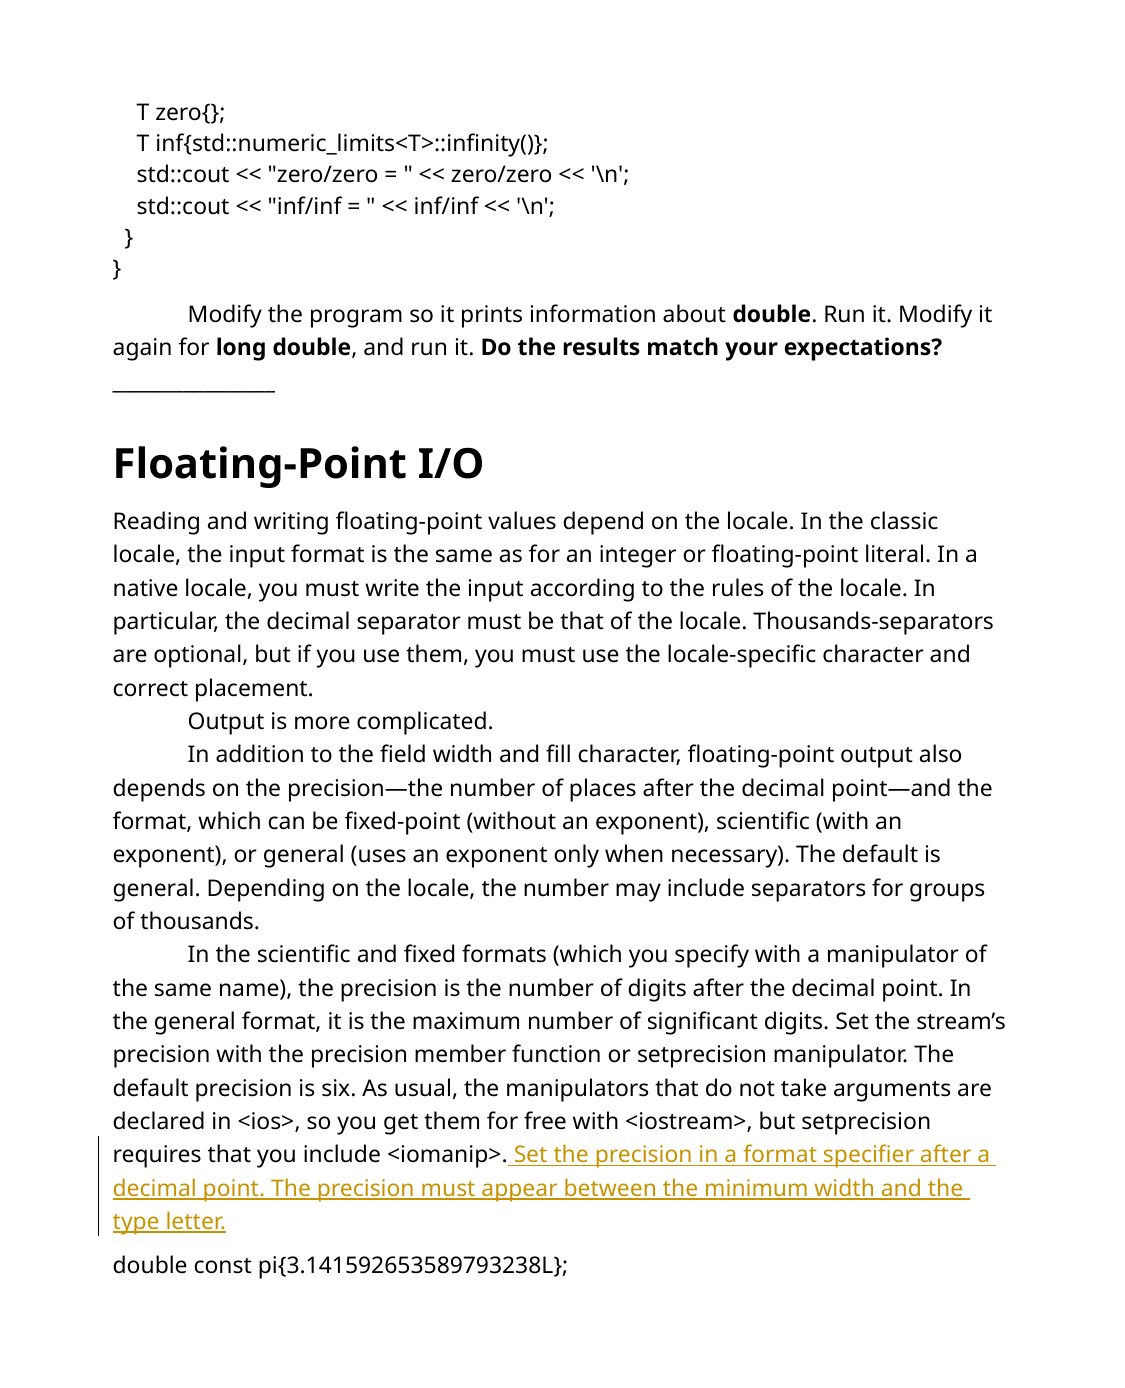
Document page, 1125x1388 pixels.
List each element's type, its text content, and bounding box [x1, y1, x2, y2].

text T inf{std::numeric_limits<T>::infinity()}; [112, 127, 1012, 158]
text Reading and writing floating-point values depend on the locale. In the classic locale, the input format is the same as for an integer or floating-point literal. In a native locale, you must write the input according to the rules of the locale. In particular, the decimal separator must be that of the locale. Thousands-separators are optional, but if you use them, you must use the locale-specific character and correct placement. [112, 503, 1012, 703]
text std::cout << "zero/zero = " << zero/zero << '\n'; [112, 158, 1012, 190]
text In addition to the field width and fill character, floating-point output also depends on the precision—the number of places after the decimal point—and the format, which can be fixed-point (without an exponent), scientific (with an exponent), or general (uses an exponent only when necessary). The default is general. Depending on the locale, the number may include separators for groups of thousands. [112, 736, 1012, 936]
text In the scientific and fixed formats (which you specify with a manipulator of the same name), the precision is the number of digits after the decimal point. In the general format, it is the maximum number of significant digits. Set the stream’s precision with the precision member function or setprecision manipulator. The default precision is six. As usual, the manipulators that do not take arguments are declared in <ios>, so you get them for free with <iostream>, but setprecision requires that you include <iomanip>. Set the precision in a format specifier after a decimal point. The precision must appear between the minimum width and the type letter. [112, 936, 1012, 1236]
text } [112, 221, 1012, 252]
text } [112, 252, 1012, 283]
text Output is more complicated. [112, 703, 1012, 736]
subtitle Floating-Point I/O [112, 433, 1012, 490]
text Modify the program so it prints information about double. Run it. Modify it again for long double, and run it. Do the results match your expectations? ________________ [112, 296, 1012, 396]
text double const pi{3.141592653589793238L}; [112, 1248, 1012, 1280]
text T zero{}; [112, 96, 1012, 127]
text std::cout << "inf/inf = " << inf/inf << '\n'; [112, 190, 1012, 221]
